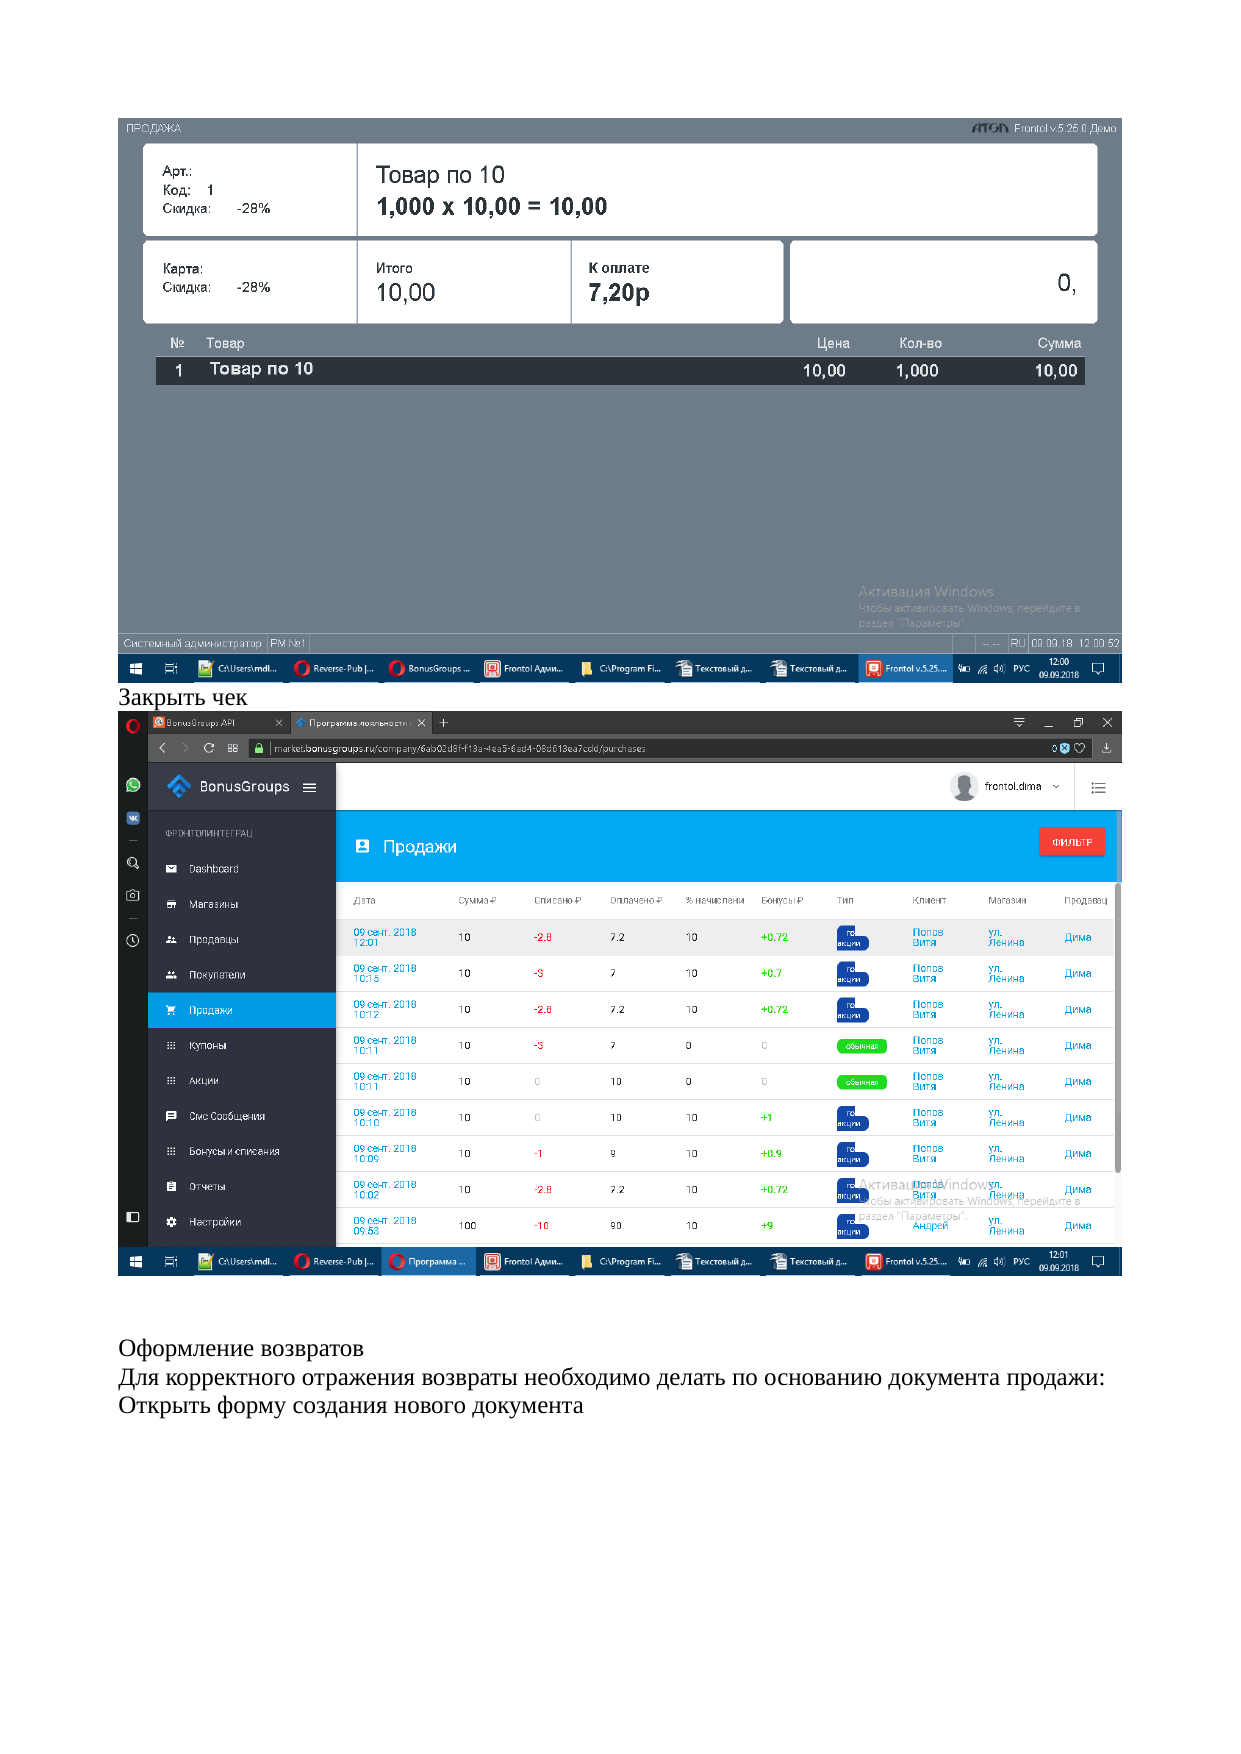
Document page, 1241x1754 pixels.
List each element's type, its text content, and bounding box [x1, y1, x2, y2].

text Оформление возвратов [118, 1333, 1122, 1362]
picture [118, 711, 1122, 1276]
text Открыть форму создания нового документа [118, 1391, 1122, 1419]
text Для корректного отражения возвраты необходимо делать по основанию документа продажи: [118, 1362, 1122, 1391]
text Закрыть чек [118, 683, 1122, 711]
picture [118, 118, 1122, 683]
